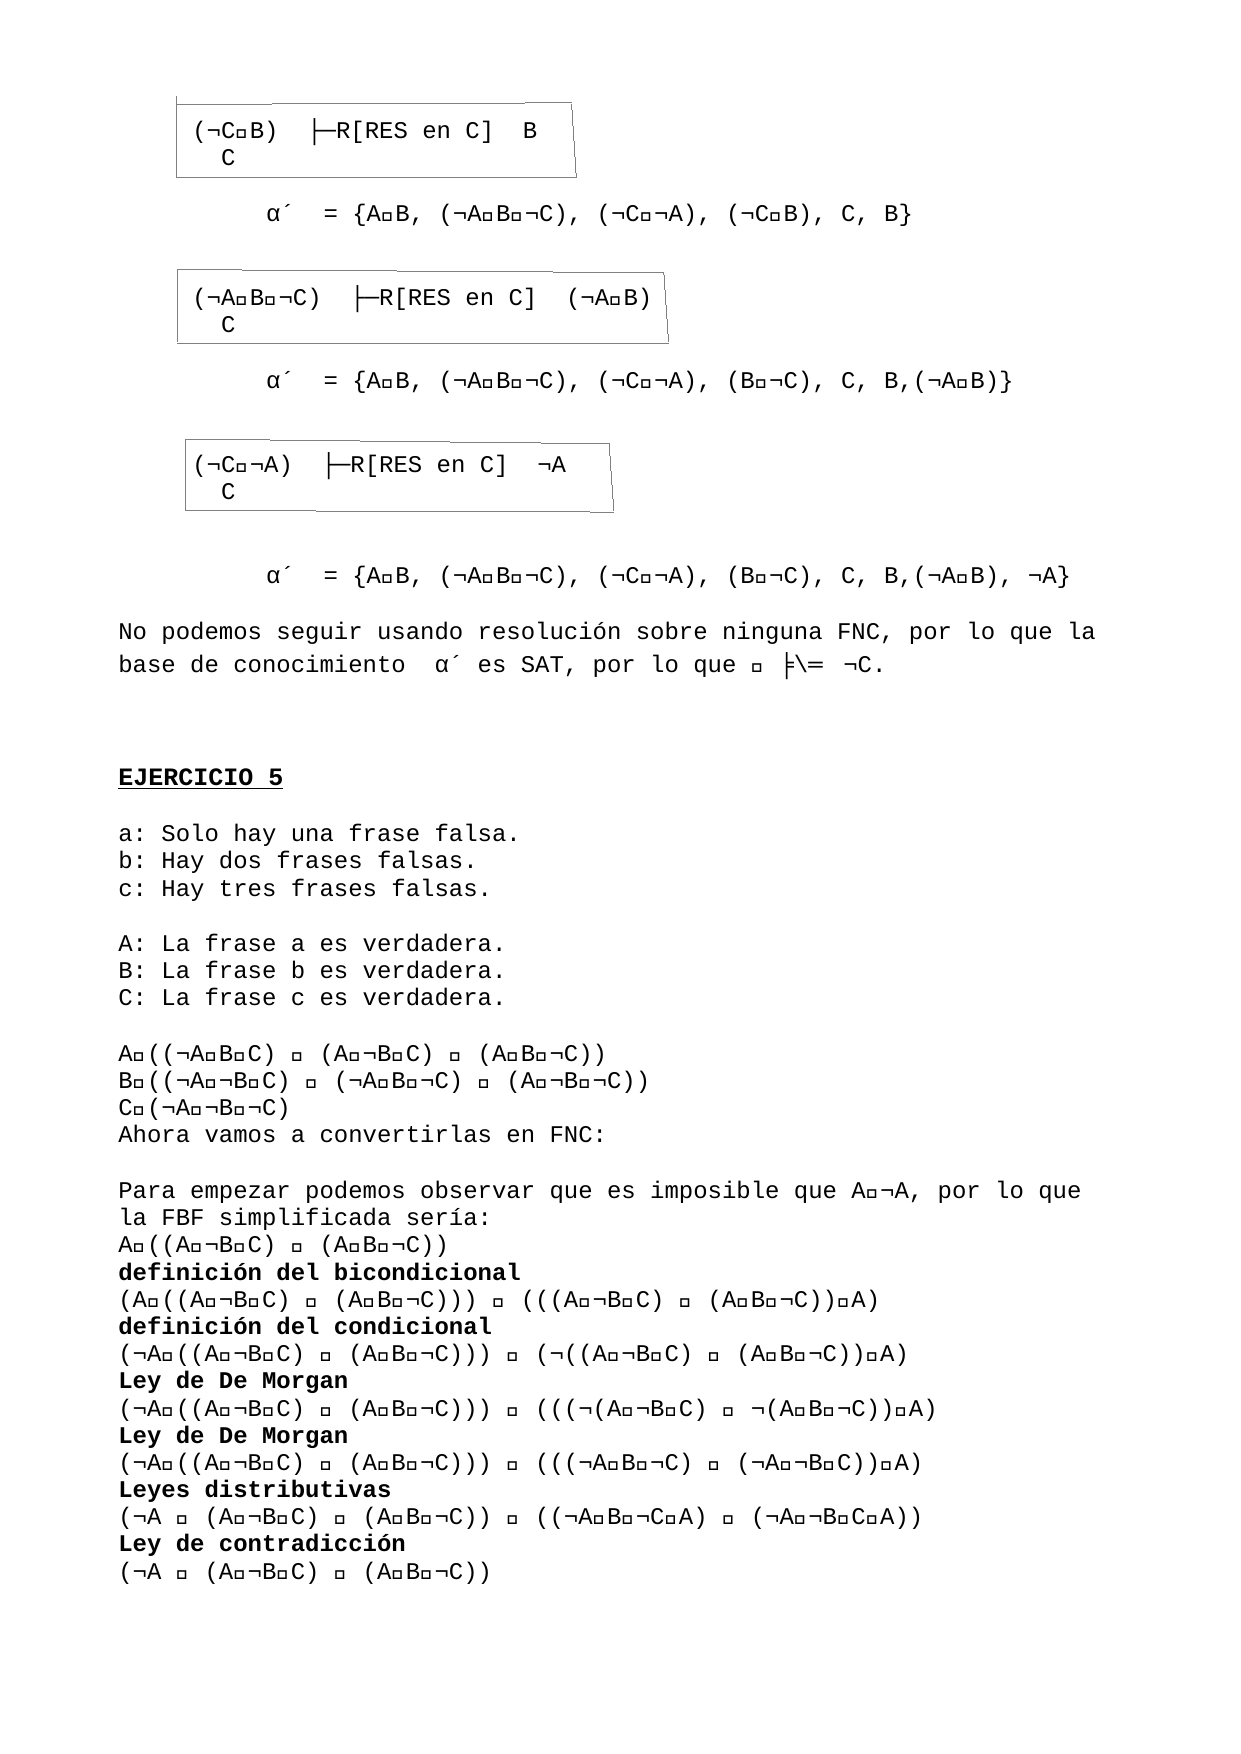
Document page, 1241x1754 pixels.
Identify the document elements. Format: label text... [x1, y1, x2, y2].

text c: Hay tres frases falsas. [118, 876, 1122, 903]
text B: La frase b es verdadera. [118, 959, 1122, 986]
text Ley de contradicción [118, 1532, 1122, 1559]
text (¬C¬A) ├─R[RES en C] ¬A [118, 452, 185, 479]
text Ahora vamos a convertirlas en FNC: [118, 1123, 1122, 1150]
text No podemos seguir usando resolución sobre ninguna FNC, por lo que la base de conocimiento α´ es SAT, por lo que  ╞\═ ¬C. [118, 619, 1122, 679]
text [118, 479, 185, 506]
text α´ = {AB, (¬AB¬C), (¬C¬A), (B¬C), C, B,(¬AB)} [118, 368, 1122, 395]
text (¬CB) ├─R[RES en C] B [118, 118, 176, 145]
text (A((A¬BC)  (AB¬C)))  (((A¬BC)  (AB¬C))A) [118, 1287, 1122, 1314]
text (¬A  (A¬BC)  (AB¬C))  ((¬AB¬CA)  (¬A¬BCA)) [118, 1505, 1122, 1532]
text (¬AB¬C) ├─R[RES en C] (¬AB) [178, 286, 1122, 313]
text (¬A((A¬BC)  (AB¬C)))  (¬((A¬BC)  (AB¬C))A) [118, 1342, 1122, 1369]
text [118, 286, 177, 313]
text b: Hay dos frases falsas. [118, 849, 1122, 876]
text (¬C¬A) ├─R[RES en C] ¬A [186, 452, 327, 479]
text A((¬ABC)  (A¬BC)  (AB¬C)) [118, 1041, 1122, 1068]
text definición del bicondicional [118, 1260, 1122, 1287]
text (¬C¬A) ├─R[RES en C] ¬A [329, 452, 1122, 479]
text A: La frase a es verdadera. [118, 931, 1122, 959]
text C [186, 479, 1122, 506]
text (¬CB) ├─R[RES en C] B [315, 118, 1122, 145]
text definición del condicional [118, 1314, 1122, 1342]
text [118, 145, 176, 172]
text B((¬A¬BC)  (¬AB¬C)  (A¬B¬C)) [118, 1068, 1122, 1096]
text a: Solo hay una frase falsa. [118, 822, 1122, 849]
text C: La frase c es verdadera. [118, 986, 1122, 1013]
text α´ = {AB, (¬AB¬C), (¬C¬A), (B¬C), C, B,(¬AB), ¬A} [118, 564, 1122, 591]
text A((A¬BC)  (AB¬C)) [118, 1233, 1122, 1260]
text (¬A((A¬BC)  (AB¬C)))  (((¬AB¬C)  (¬A¬BC))A) [118, 1450, 1122, 1477]
text EJERCICIO 5 [118, 764, 1122, 793]
text C [178, 313, 1122, 340]
text Para empezar podemos observar que es imposible que A¬A, por lo que la FBF simplificada sería: [118, 1178, 1122, 1233]
text Ley de De Morgan [118, 1369, 1122, 1396]
text (¬CB) ├─R[RES en C] B [177, 118, 313, 145]
text Ley de De Morgan [118, 1423, 1122, 1450]
text Leyes distributivas [118, 1477, 1122, 1505]
text (¬A((A¬BC)  (AB¬C)))  (((¬(A¬BC)  ¬(AB¬C))A) [118, 1396, 1122, 1423]
text α´ = {AB, (¬AB¬C), (¬C¬A), (¬CB), C, B} [118, 201, 1122, 228]
text C(¬A¬B¬C) [118, 1096, 1122, 1123]
text [118, 313, 177, 340]
text (¬A  (A¬BC)  (AB¬C)) [118, 1559, 1122, 1586]
text C [177, 145, 1122, 172]
